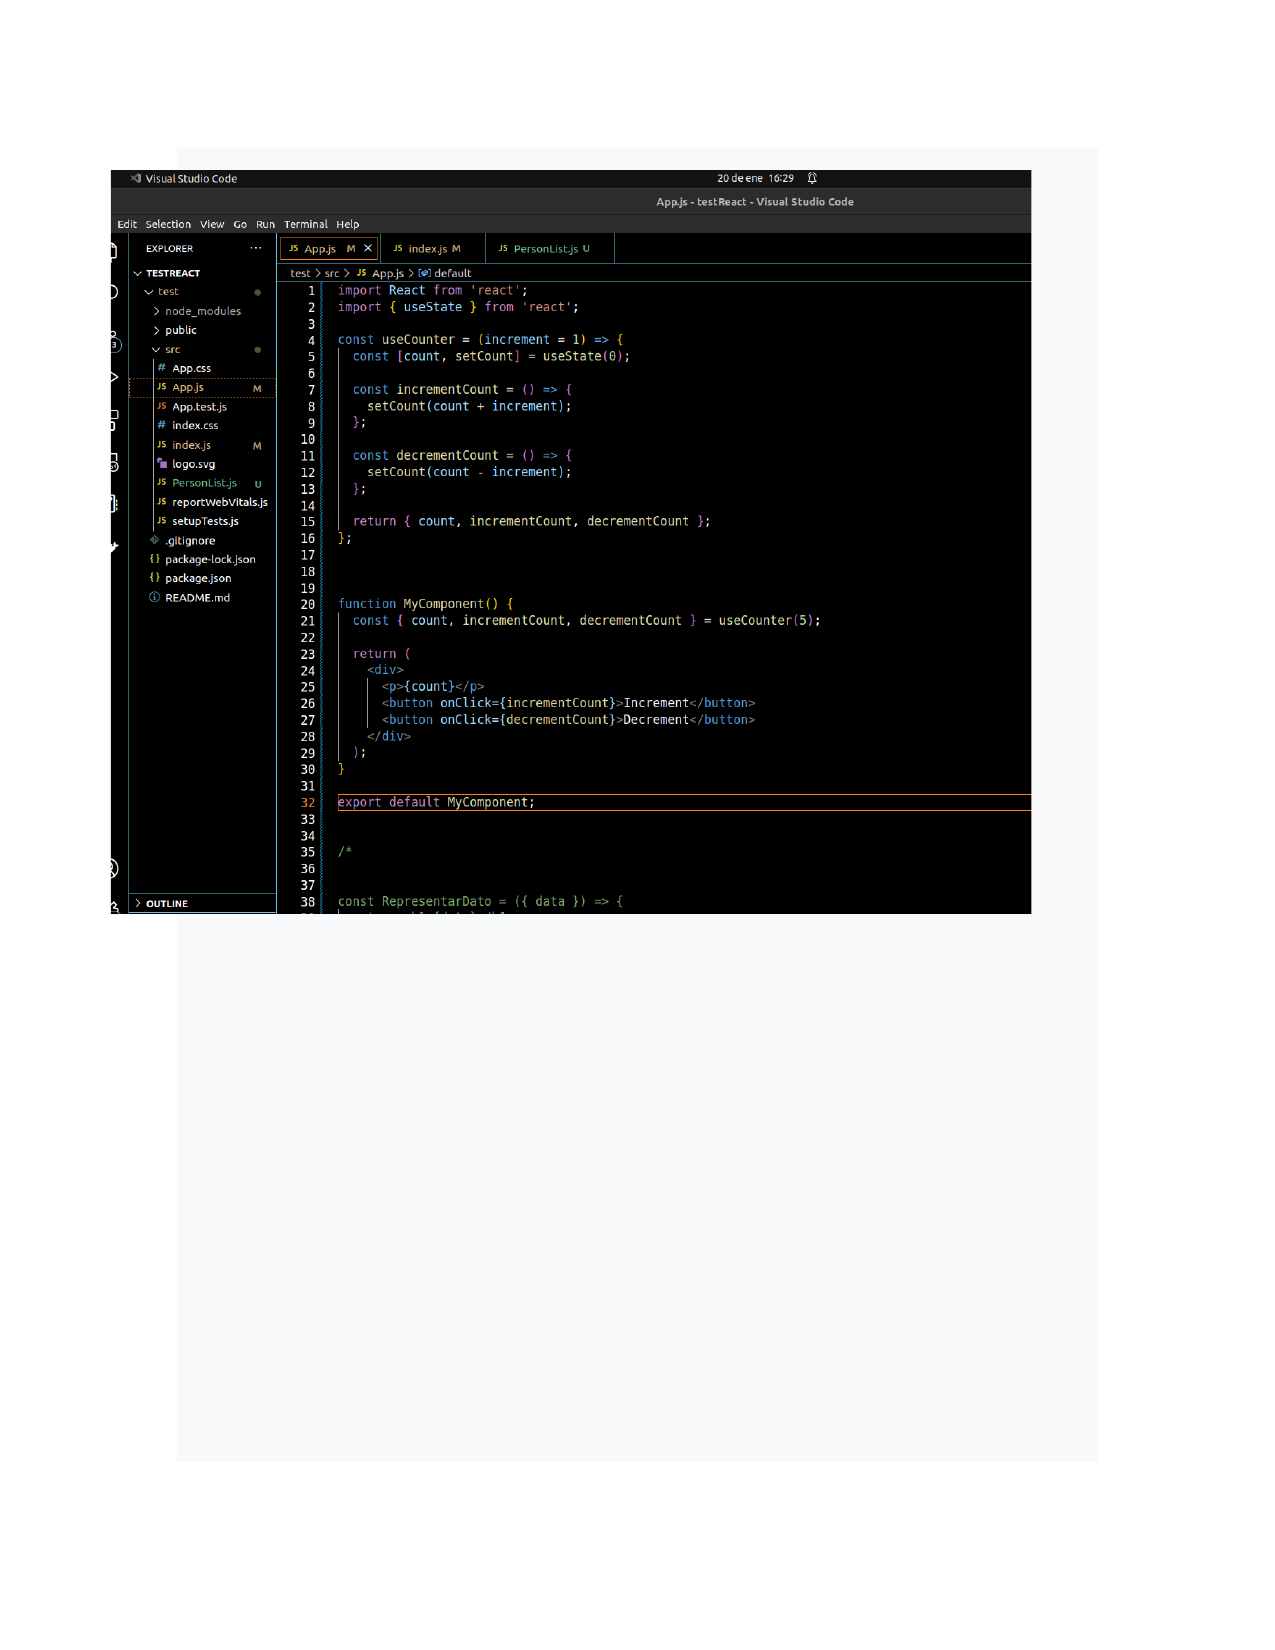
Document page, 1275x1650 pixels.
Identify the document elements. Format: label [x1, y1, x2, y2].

picture [110, 170, 1032, 914]
